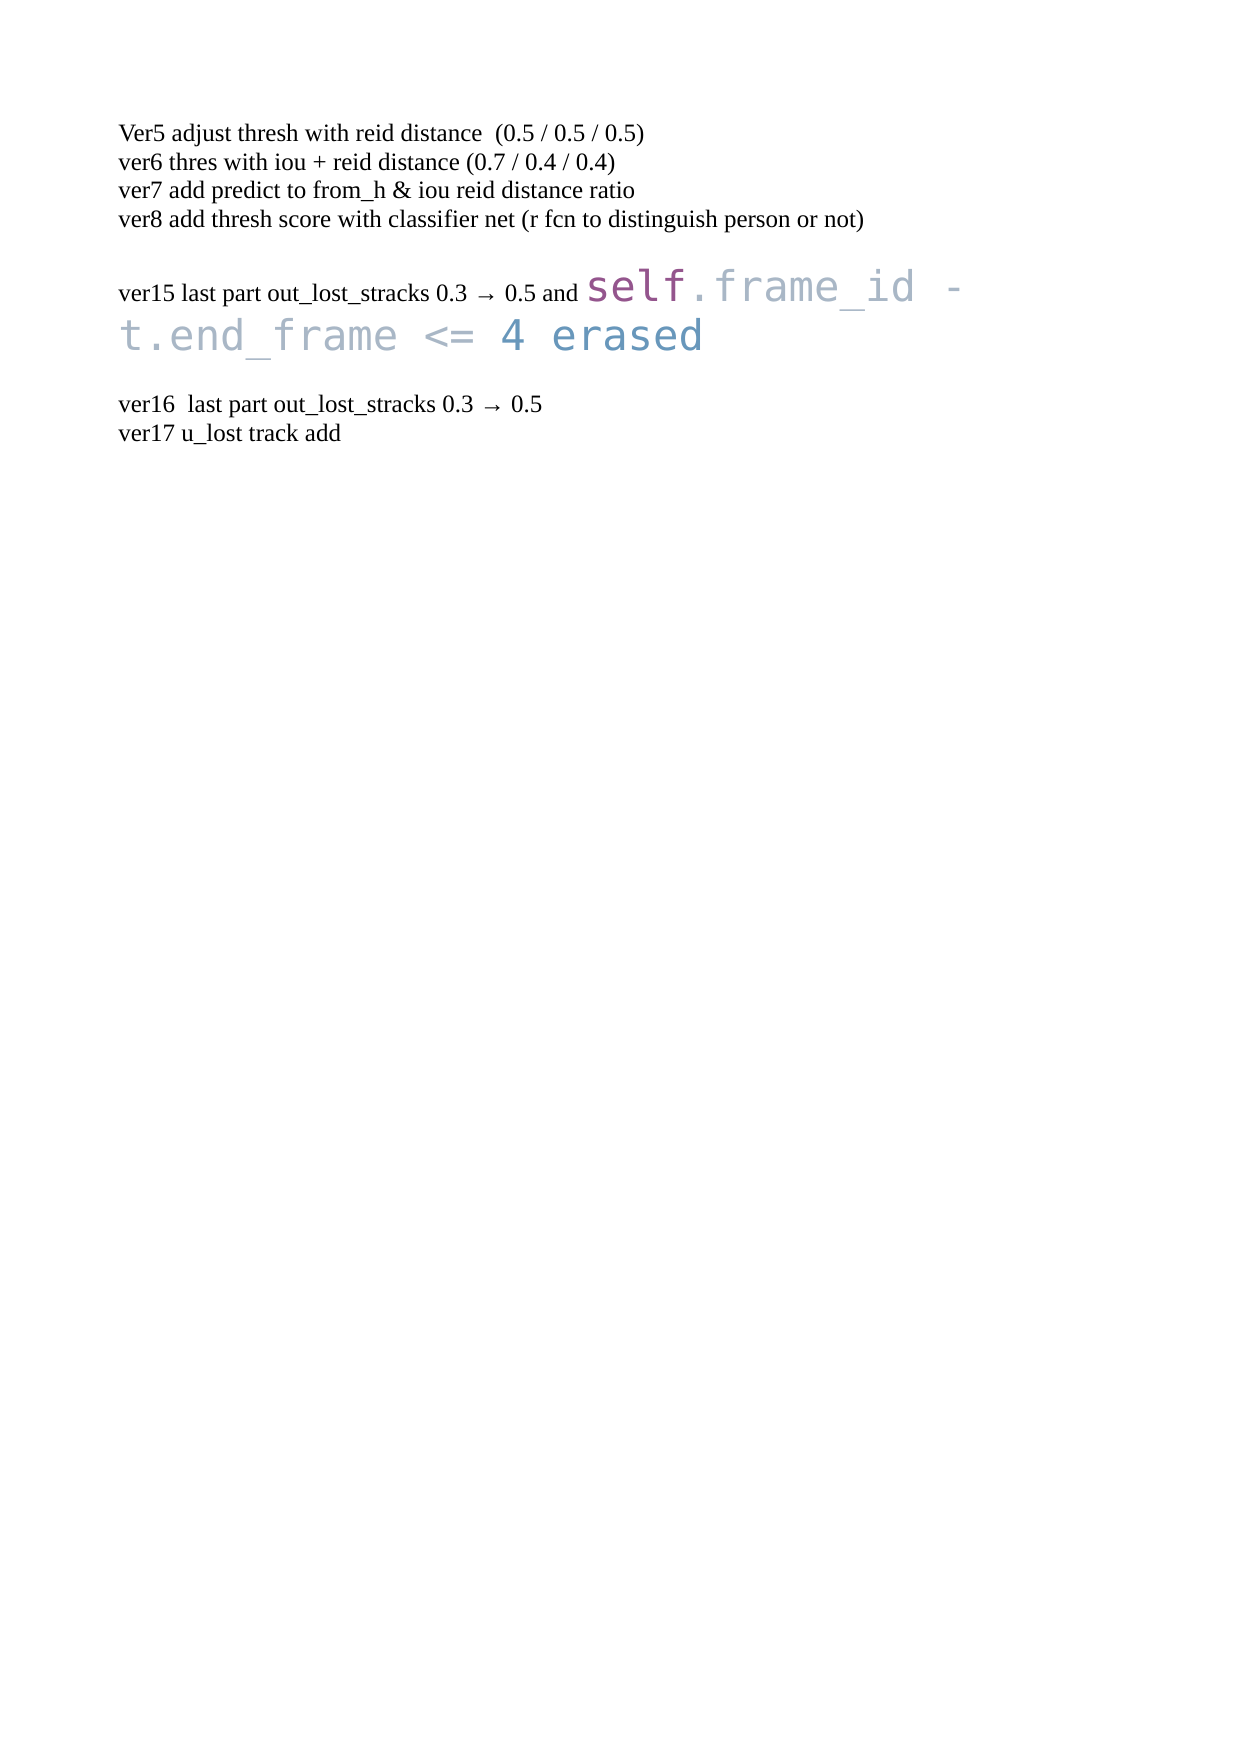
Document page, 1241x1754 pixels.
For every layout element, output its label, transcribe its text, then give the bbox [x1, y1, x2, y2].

text ver8 add thresh score with classifier net (r fcn to distinguish person or not) [118, 204, 1122, 233]
text ver7 add predict to from_h & iou reid distance ratio [118, 176, 1122, 204]
text Ver5 adjust thresh with reid distance (0.5 / 0.5 / 0.5) [118, 118, 1122, 147]
text ver6 thres with iou + reid distance (0.7 / 0.4 / 0.4) [118, 147, 1122, 176]
text ver17 u_lost track add [118, 418, 1122, 447]
text ver16 last part out_lost_stracks 0.3 → 0.5 [118, 389, 1122, 418]
text ver15 last part out_lost_stracks 0.3 → 0.5 and self.frame_id - t.end_frame <= 4 erased [118, 262, 1122, 360]
